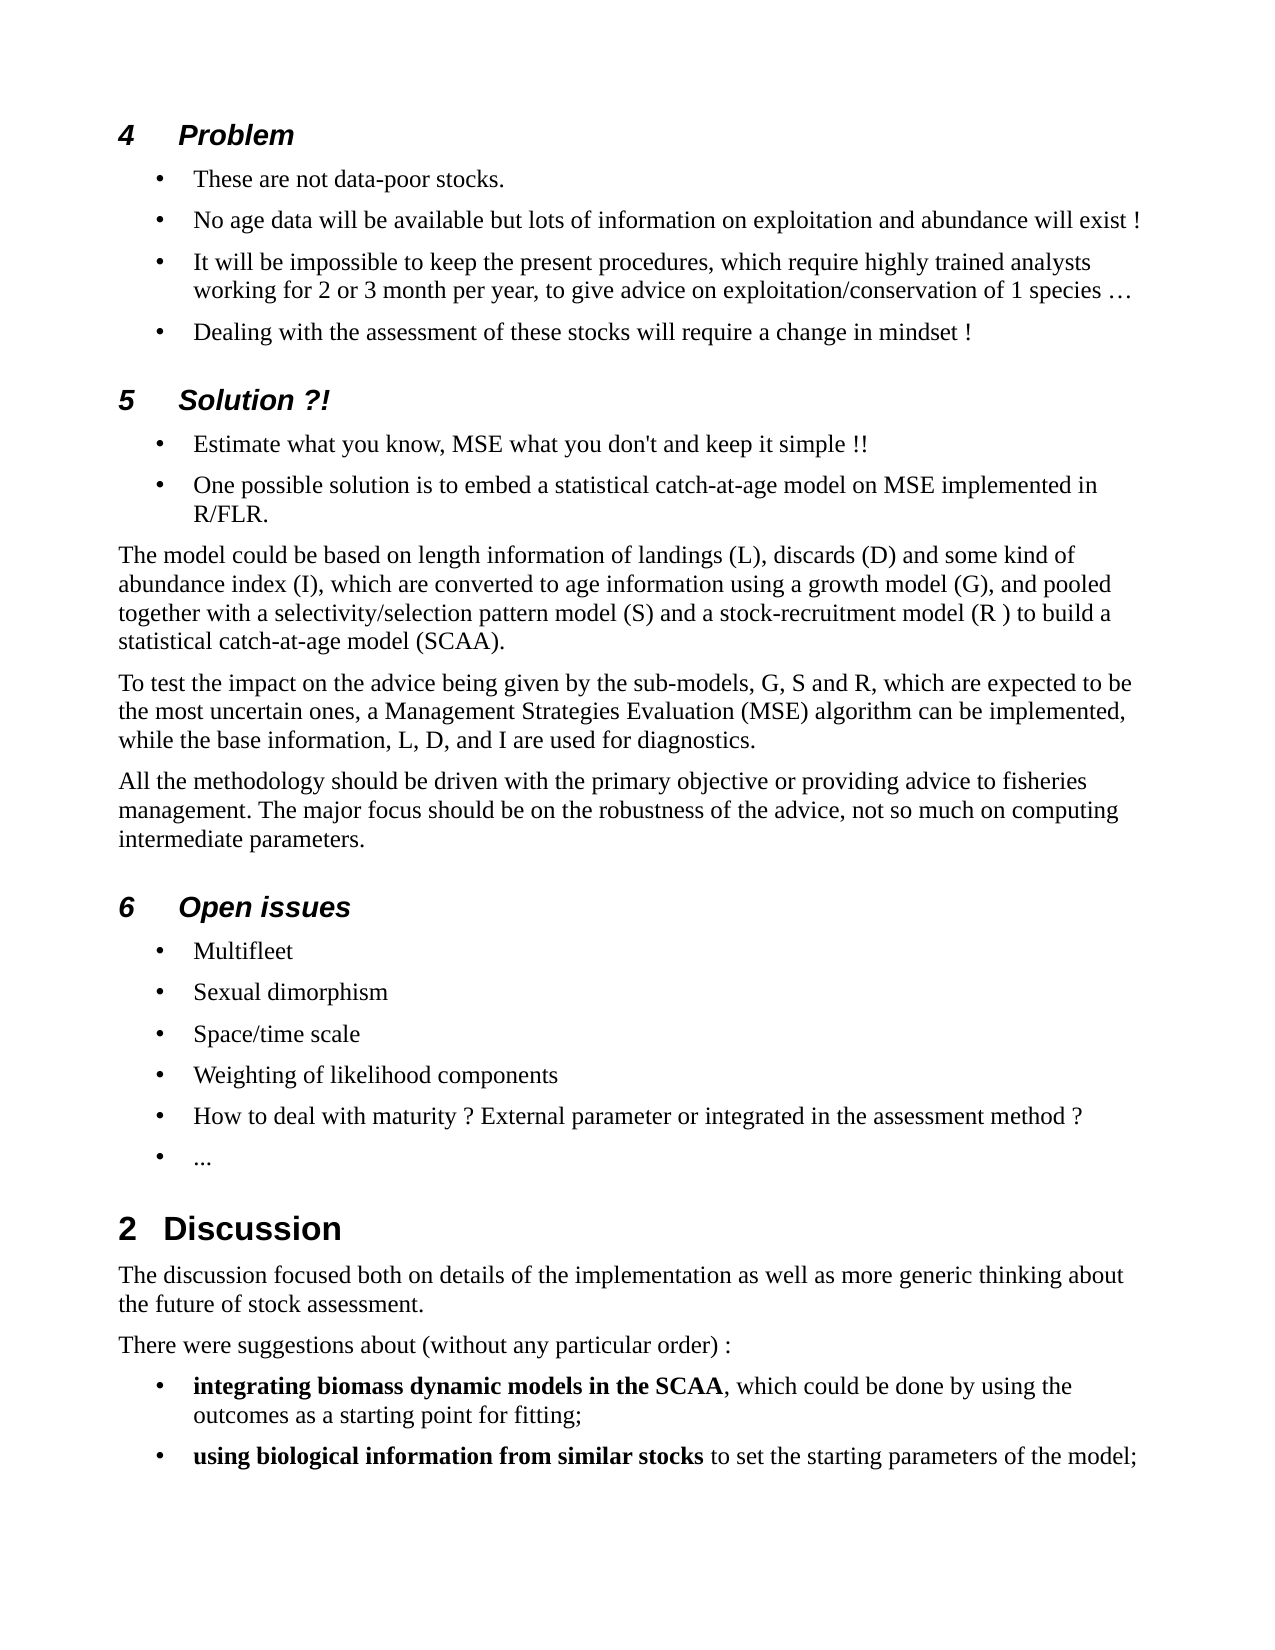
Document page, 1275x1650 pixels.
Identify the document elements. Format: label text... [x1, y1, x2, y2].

text There were suggestions about (without any particular order) : [118, 1330, 1157, 1359]
list using biological information from similar stocks to set the starting parameters of the model; [156, 1441, 1157, 1470]
list Space/time scale [156, 1019, 1157, 1047]
list Dealing with the assessment of these stocks will require a change in mindset ! [156, 317, 1157, 345]
subtitle Problem [118, 118, 1157, 152]
list ... [156, 1142, 1157, 1171]
subtitle Open issues [118, 890, 1157, 924]
text All the methodology should be driven with the primary objective or providing advice to fisheries management. The major focus should be on the robustness of the advice, not so much on computing intermediate parameters. [118, 766, 1157, 853]
subtitle Discussion [118, 1209, 1157, 1247]
list Sexual dimorphism [156, 977, 1157, 1006]
list These are not data-poor stocks. [156, 164, 1157, 193]
list Estimate what you know, MSE what you don't and keep it simple !! [156, 429, 1157, 458]
list It will be impossible to keep the present procedures, which require highly trained analysts working for 2 or 3 month per year, to give advice on exploitation/conservation of 1 species … [156, 247, 1157, 304]
list How to deal with maturity ? External parameter or integrated in the assessment method ? [156, 1101, 1157, 1130]
list Multifleet [156, 936, 1157, 965]
subtitle Solution ?! [118, 383, 1157, 416]
text The model could be based on length information of landings (L), discards (D) and some kind of abundance index (I), which are converted to age information using a growth model (G), and pooled together with a selectivity/selection pattern model (S) and a stock-recruitment model (R ) to build a statistical catch-at-age model (SCAA). [118, 540, 1157, 655]
list One possible solution is to embed a statistical catch-at-age model on MSE implemented in R/FLR. [156, 470, 1157, 528]
text The discussion focused both on details of the implementation as well as more generic thinking about the future of stock assessment. [118, 1260, 1157, 1317]
list No age data will be available but lots of information on exploitation and abundance will exist ! [156, 205, 1157, 234]
text To test the impact on the advice being given by the sub-models, G, S and R, which are expected to be the most uncertain ones, a Management Strategies Evaluation (MSE) algorithm can be implemented, while the base information, L, D, and I are used for diagnostics. [118, 668, 1157, 754]
list Weighting of likelihood components [156, 1060, 1157, 1089]
list integrating biomass dynamic models in the SCAA, which could be done by using the outcomes as a starting point for fitting; [156, 1371, 1157, 1429]
